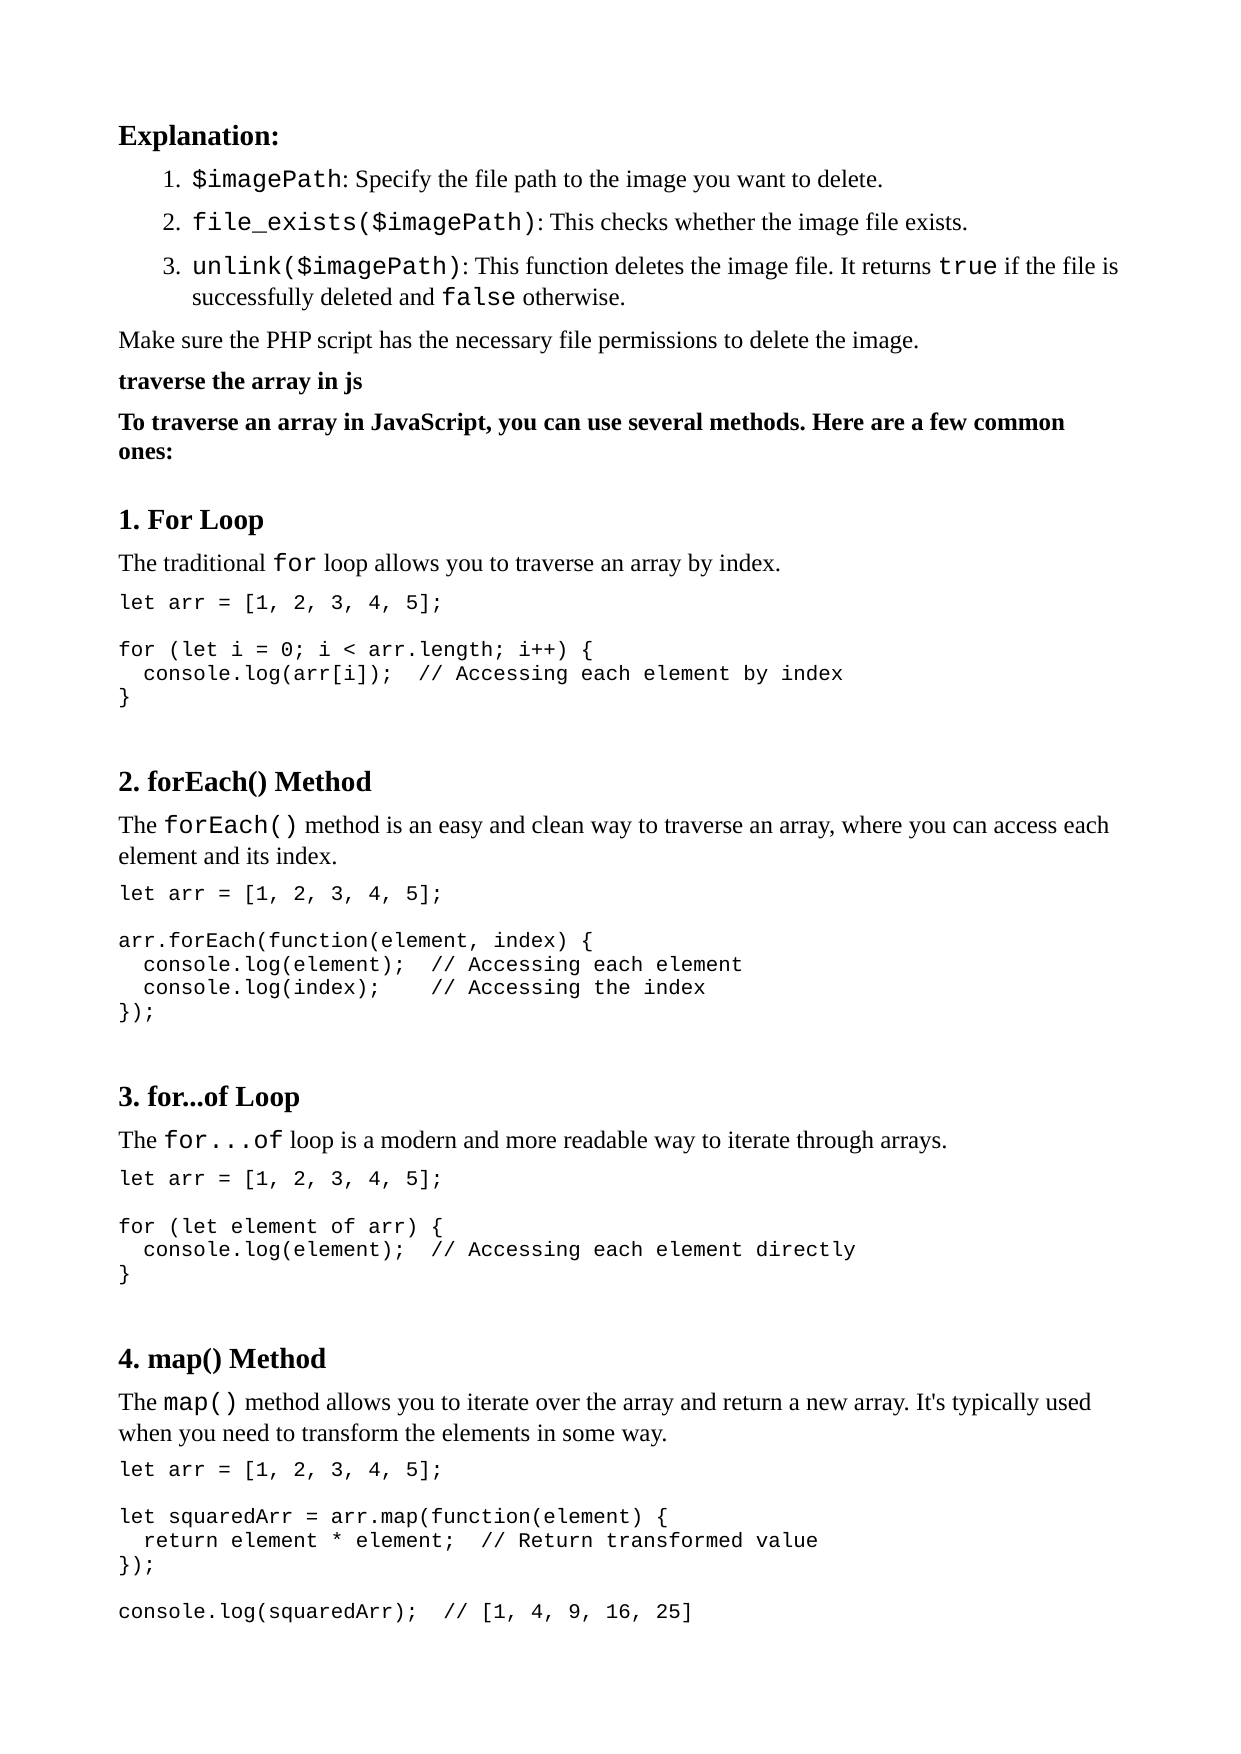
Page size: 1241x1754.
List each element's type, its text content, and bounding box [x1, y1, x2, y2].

text console.log(element); // Accessing each element directly [118, 1239, 1122, 1263]
text arr.forEach(function(element, index) { [118, 930, 1122, 954]
text let squaredArr = arr.map(function(element) { [118, 1507, 1122, 1530]
text The forEach() method is an easy and clean way to traverse an array, where you can access each element and its index. [118, 811, 1122, 870]
text } [118, 1263, 1122, 1287]
text } [118, 686, 1122, 710]
text Make sure the PHP script has the necessary file permissions to delete the image. [118, 325, 1122, 354]
list $imagePath: Specify the file path to the image you want to delete. [162, 164, 1122, 195]
text return element * element; // Return transformed value [118, 1530, 1122, 1554]
text To traverse an array in JavaScript, you can use several methods. Here are a few common ones: [118, 407, 1122, 465]
text for (let i = 0; i < arr.length; i++) { [118, 639, 1122, 663]
text }); [118, 1001, 1122, 1024]
text let arr = [1, 2, 3, 4, 5]; [118, 592, 1122, 616]
text let arr = [1, 2, 3, 4, 5]; [118, 1168, 1122, 1192]
text console.log(element); // Accessing each element [118, 954, 1122, 977]
list file_exists($imagePath): This checks whether the image file exists. [162, 207, 1122, 238]
text The traditional for loop allows you to traverse an array by index. [118, 548, 1122, 579]
text traverse the array in js [118, 366, 1122, 395]
text for (let element of arr) { [118, 1216, 1122, 1239]
text console.log(index); // Accessing the index [118, 977, 1122, 1001]
text let arr = [1, 2, 3, 4, 5]; [118, 1459, 1122, 1483]
text let arr = [1, 2, 3, 4, 5]; [118, 883, 1122, 906]
subtitle 2. forEach() Method [118, 764, 1122, 798]
text }); [118, 1554, 1122, 1577]
subtitle Explanation: [118, 118, 1122, 152]
text console.log(squaredArr); // [1, 4, 9, 16, 25] [118, 1601, 1122, 1625]
text The for...of loop is a modern and more readable way to iterate through arrays. [118, 1125, 1122, 1156]
subtitle 1. For Loop [118, 502, 1122, 536]
subtitle 4. map() Method [118, 1341, 1122, 1375]
subtitle 3. for...of Loop [118, 1079, 1122, 1113]
list unlink($imagePath): This function deletes the image file. It returns true if the file is successfully deleted and false otherwise. [162, 251, 1122, 312]
text console.log(arr[i]); // Accessing each element by index [118, 663, 1122, 686]
text The map() method allows you to iterate over the array and return a new array. It's typically used when you need to transform the elements in some way. [118, 1387, 1122, 1447]
